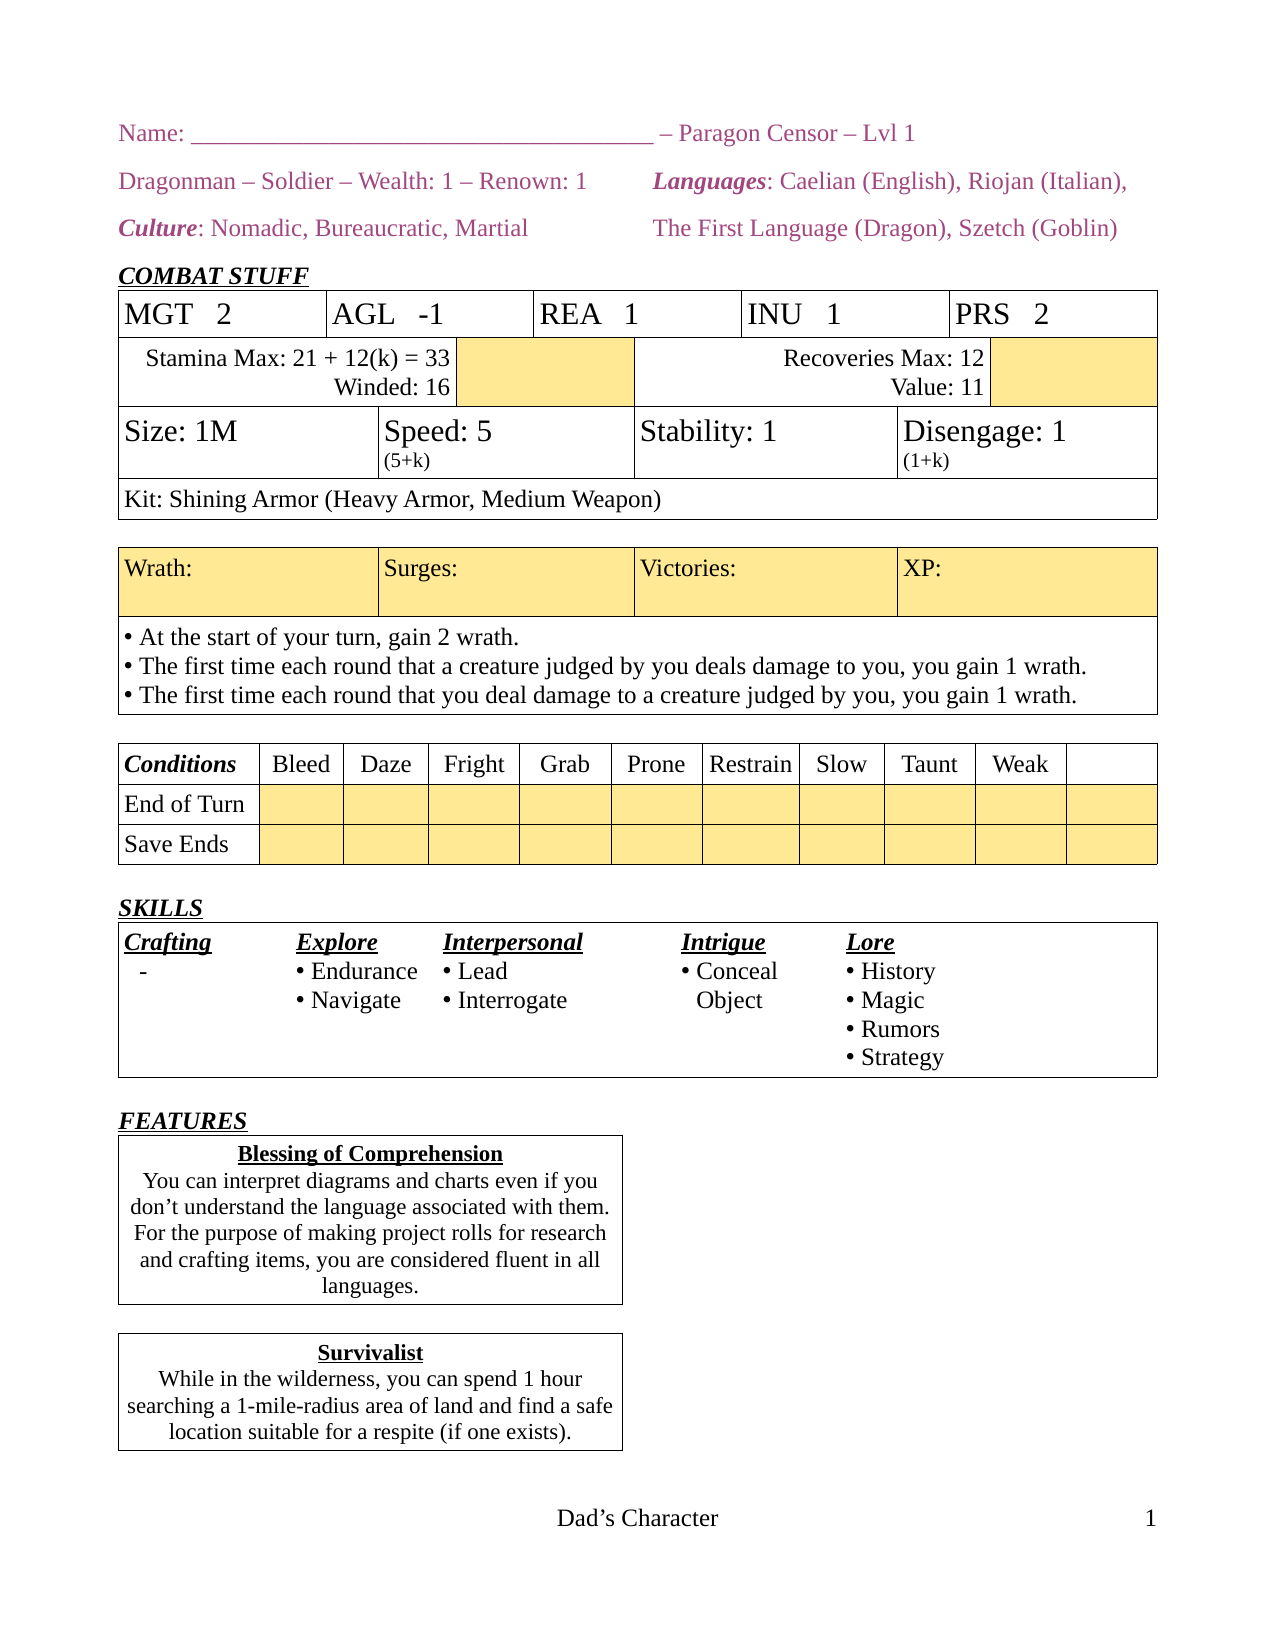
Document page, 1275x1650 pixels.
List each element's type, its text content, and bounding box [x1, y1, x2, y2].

text Name: _____________________________________ – Paragon Censor – Lvl 1 [118, 118, 1157, 147]
table_cell Save Ends [119, 825, 259, 864]
table_header At the start of your turn, gain 2 wrath. The first time each round that a creature judged by you deals damage to you, you gain 1 wrath. The first time each round that you deal damage to a creature judged by you, you gain 1 wrath. [119, 617, 1157, 714]
table_cell [1067, 785, 1157, 824]
table_header Speed: 5 (5+k) [379, 407, 634, 478]
table_cell End of Turn [119, 785, 259, 824]
table_header Taunt [885, 744, 975, 783]
table_header Bleed [260, 744, 343, 783]
table_header Interpersonal Lead Interrogate [437, 923, 675, 1077]
table_header [457, 338, 634, 406]
table_header Size: 1M [119, 407, 378, 478]
table_header Lore History Magic Rumors Strategy [840, 923, 1157, 1077]
table_header Surges: [379, 548, 634, 616]
table_cell [260, 825, 343, 864]
table_header REA 1 [534, 291, 741, 337]
table_header Victories: [635, 548, 897, 616]
table_cell [344, 785, 428, 824]
table_header Survivalist While in the wilderness, you can spend 1 hour searching a 1-mile-radius area of land and find a safe location suitable for a respite (if one exists). [119, 1334, 622, 1450]
table_header INU 1 [742, 291, 949, 337]
table_cell [976, 825, 1066, 864]
table_header Crafting - [119, 923, 290, 1077]
table_cell [429, 825, 519, 864]
table_cell [260, 785, 343, 824]
table_header Wrath: [119, 548, 378, 616]
text Languages: Caelian (English), Riojan (Italian), [652, 166, 1157, 194]
text Culture: Nomadic, Bureaucratic, Martial [118, 213, 622, 242]
table_header Kit: Shining Armor (Heavy Armor, Medium Weapon) [119, 479, 1157, 518]
table_cell [612, 785, 702, 824]
table_cell [976, 785, 1066, 824]
table_header Blessing of Comprehension You can interpret diagrams and charts even if you don’t understand the language associated with them. For the purpose of making project rolls for research and crafting items, you are considered fluent in all languages. [119, 1136, 622, 1304]
table_header AGL -1 [327, 291, 533, 337]
table_cell [885, 825, 975, 864]
table_cell [429, 785, 519, 824]
table_header [991, 338, 1157, 406]
table_header Disengage: 1 (1+k) [898, 407, 1157, 478]
table_header PRS 2 [950, 291, 1157, 337]
table_cell [885, 785, 975, 824]
text SKILLS [118, 893, 1157, 922]
text The First Language (Dragon), Szetch (Goblin) [652, 213, 1157, 242]
text FEATURES [118, 1106, 1157, 1134]
table_cell [800, 785, 884, 824]
table_cell [1067, 825, 1157, 864]
text COMBAT STUFF [118, 261, 1157, 290]
table_header Daze [344, 744, 428, 783]
table_cell [703, 825, 799, 864]
table_cell [612, 825, 702, 864]
table_header [1067, 744, 1157, 783]
table_header Recoveries Max: 12 Value: 11 [635, 338, 990, 406]
table_header Weak [976, 744, 1066, 783]
table_header Conditions [119, 744, 259, 783]
table_header Stamina Max: 21 + 12(k) = 33 Winded: 16 [119, 338, 456, 406]
table_cell [520, 825, 611, 864]
table_header Prone [612, 744, 702, 783]
table_header Slow [800, 744, 884, 783]
table_header Grab [520, 744, 611, 783]
table_cell [520, 785, 611, 824]
table_header Stability: 1 [635, 407, 897, 478]
table_cell [344, 825, 428, 864]
table_header XP: [898, 548, 1157, 616]
table_cell [800, 825, 884, 864]
table_header MGT 2 [119, 291, 326, 337]
table_header Restrain [703, 744, 799, 783]
table_header Explore Endurance Navigate [290, 923, 437, 1077]
text Dragonman – Soldier – Wealth: 1 – Renown: 1 [118, 166, 622, 194]
table_header Intrigue Conceal Object [675, 923, 840, 1077]
table_cell [703, 785, 799, 824]
table_header Fright [429, 744, 519, 783]
